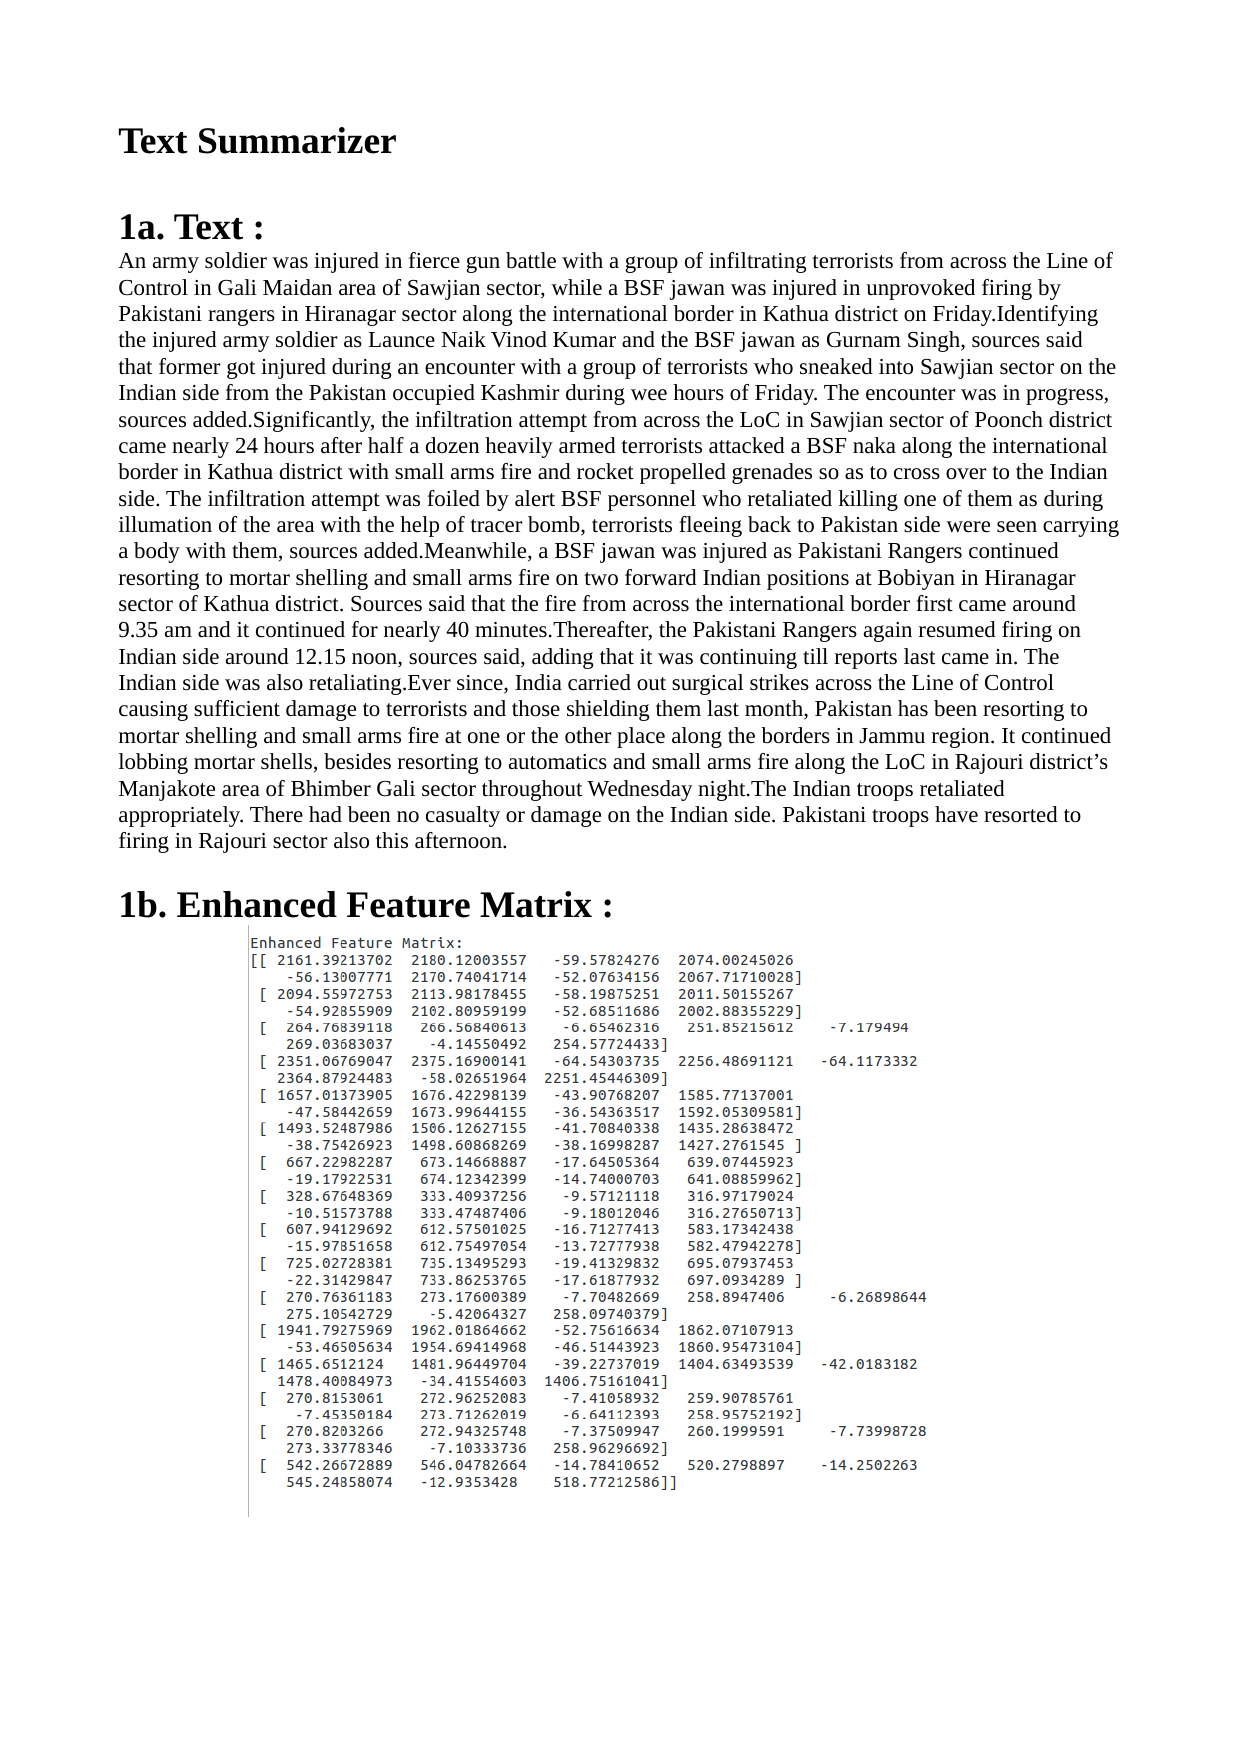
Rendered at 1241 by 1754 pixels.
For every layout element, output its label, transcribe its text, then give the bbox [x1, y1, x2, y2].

text 1b. Enhanced Feature Matrix : [118, 882, 1122, 926]
text 1a. Text : [118, 204, 1122, 247]
text An army soldier was injured in fierce gun battle with a group of infiltrating terrorists from across the Line of Control in Gali Maidan area of Sawjian sector, while a BSF jawan was injured in unprovoked firing by Pakistani rangers in Hiranagar sector along the international border in Kathua district on Friday.Identifying the injured army soldier as Launce Naik Vinod Kumar and the BSF jawan as Gurnam Singh, sources said that former got injured during an encounter with a group of terrorists who sneaked into Sawjian sector on the Indian side from the Pakistan occupied Kashmir during wee hours of Friday. The encounter was in progress, sources added.Significantly, the infiltration attempt from across the LoC in Sawjian sector of Poonch district came nearly 24 hours after half a dozen heavily armed terrorists attacked a BSF naka along the international border in Kathua district with small arms fire and rocket propelled grenades so as to cross over to the Indian side. The infiltration attempt was foiled by alert BSF personnel who retaliated killing one of them as during illumation of the area with the help of tracer bomb, terrorists fleeing back to Pakistan side were seen carrying a body with them, sources added.Meanwhile, a BSF jawan was injured as Pakistani Rangers continued resorting to mortar shelling and small arms fire on two forward Indian positions at Bobiyan in Hiranagar sector of Kathua district. Sources said that the fire from across the international border first came around 9.35 am and it continued for nearly 40 minutes.Thereafter, the Pakistani Rangers again resumed firing on Indian side around 12.15 noon, sources said, adding that it was continuing till reports last came in. The Indian side was also retaliating.Ever since, India carried out surgical strikes across the Line of Control causing sufficient damage to terrorists and those shielding them last month, Pakistan has been resorting to mortar shelling and small arms fire at one or the other place along the borders in Jammu region. It continued lobbing mortar shells, besides resorting to automatics and small arms fire along the LoC in Rajouri district’s Manjakote area of Bhimber Gali sector throughout Wednesday night.The Indian troops retaliated appropriately. There had been no casualty or damage on the Indian side. Pakistani troops have resorted to firing in Rajouri sector also this afternoon. [118, 247, 1122, 854]
text Text Summarizer [118, 118, 1122, 161]
picture [248, 925, 993, 1517]
